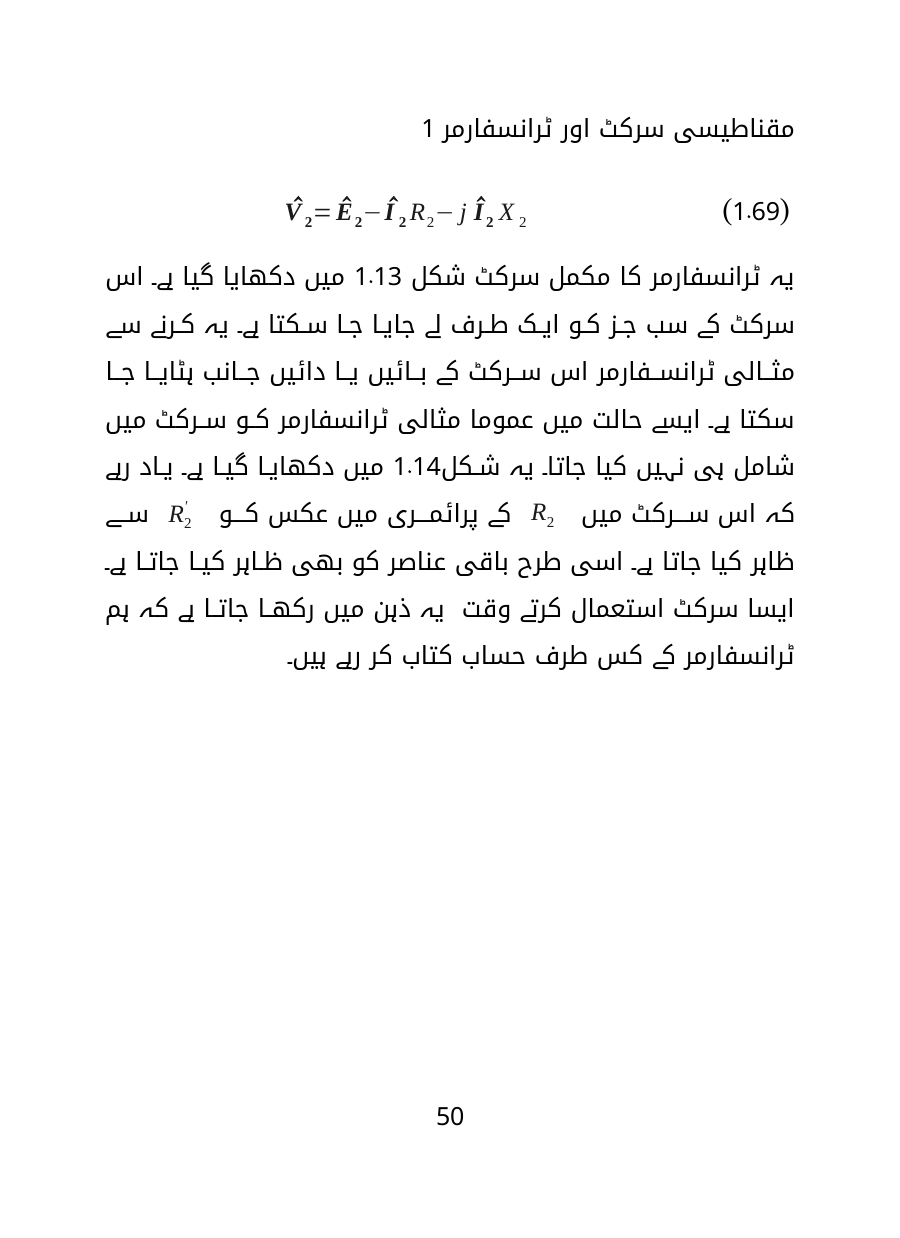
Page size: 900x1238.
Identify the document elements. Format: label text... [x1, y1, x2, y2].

table_header [105, 183, 698, 254]
text یہ ٹرانسفارمر کا مکمل سرکٹ شکل 1.13 میں دکھایا گیا ہے۔ اس سرکٹ کے سب جز کو ایک طرف لے جایا جا سکتا ہے۔ یہ کرنے سے مثالی ٹرانسفارمر اس سرکٹ کے بائیں یا دائیں جانب ہٹایا جا سکتا ہے۔ ایسے حالت میں عموما مثالی ٹرانسفارمر کو سرکٹ میں شامل ہی نہیں کیا جاتا۔ یہ شکل1.14 میں دکھایا گیا ہے۔ یاد رہے کہ اس سرکٹ میں کے پرائمری میں عکس کو سے ظاہر کیا جاتا ہے۔ اسی طرح باقی عناصر کو بھی ظاہر کیا جاتا ہے۔ ایسا سرکٹ استعمال کرتے وقت یہ ذہن میں رکھا جاتا ہے کہ ہم ٹرانسفارمر کے کس طرف حساب کتاب کر رہے ہیں۔ [105, 254, 795, 680]
table_header (1.69) [698, 183, 795, 254]
